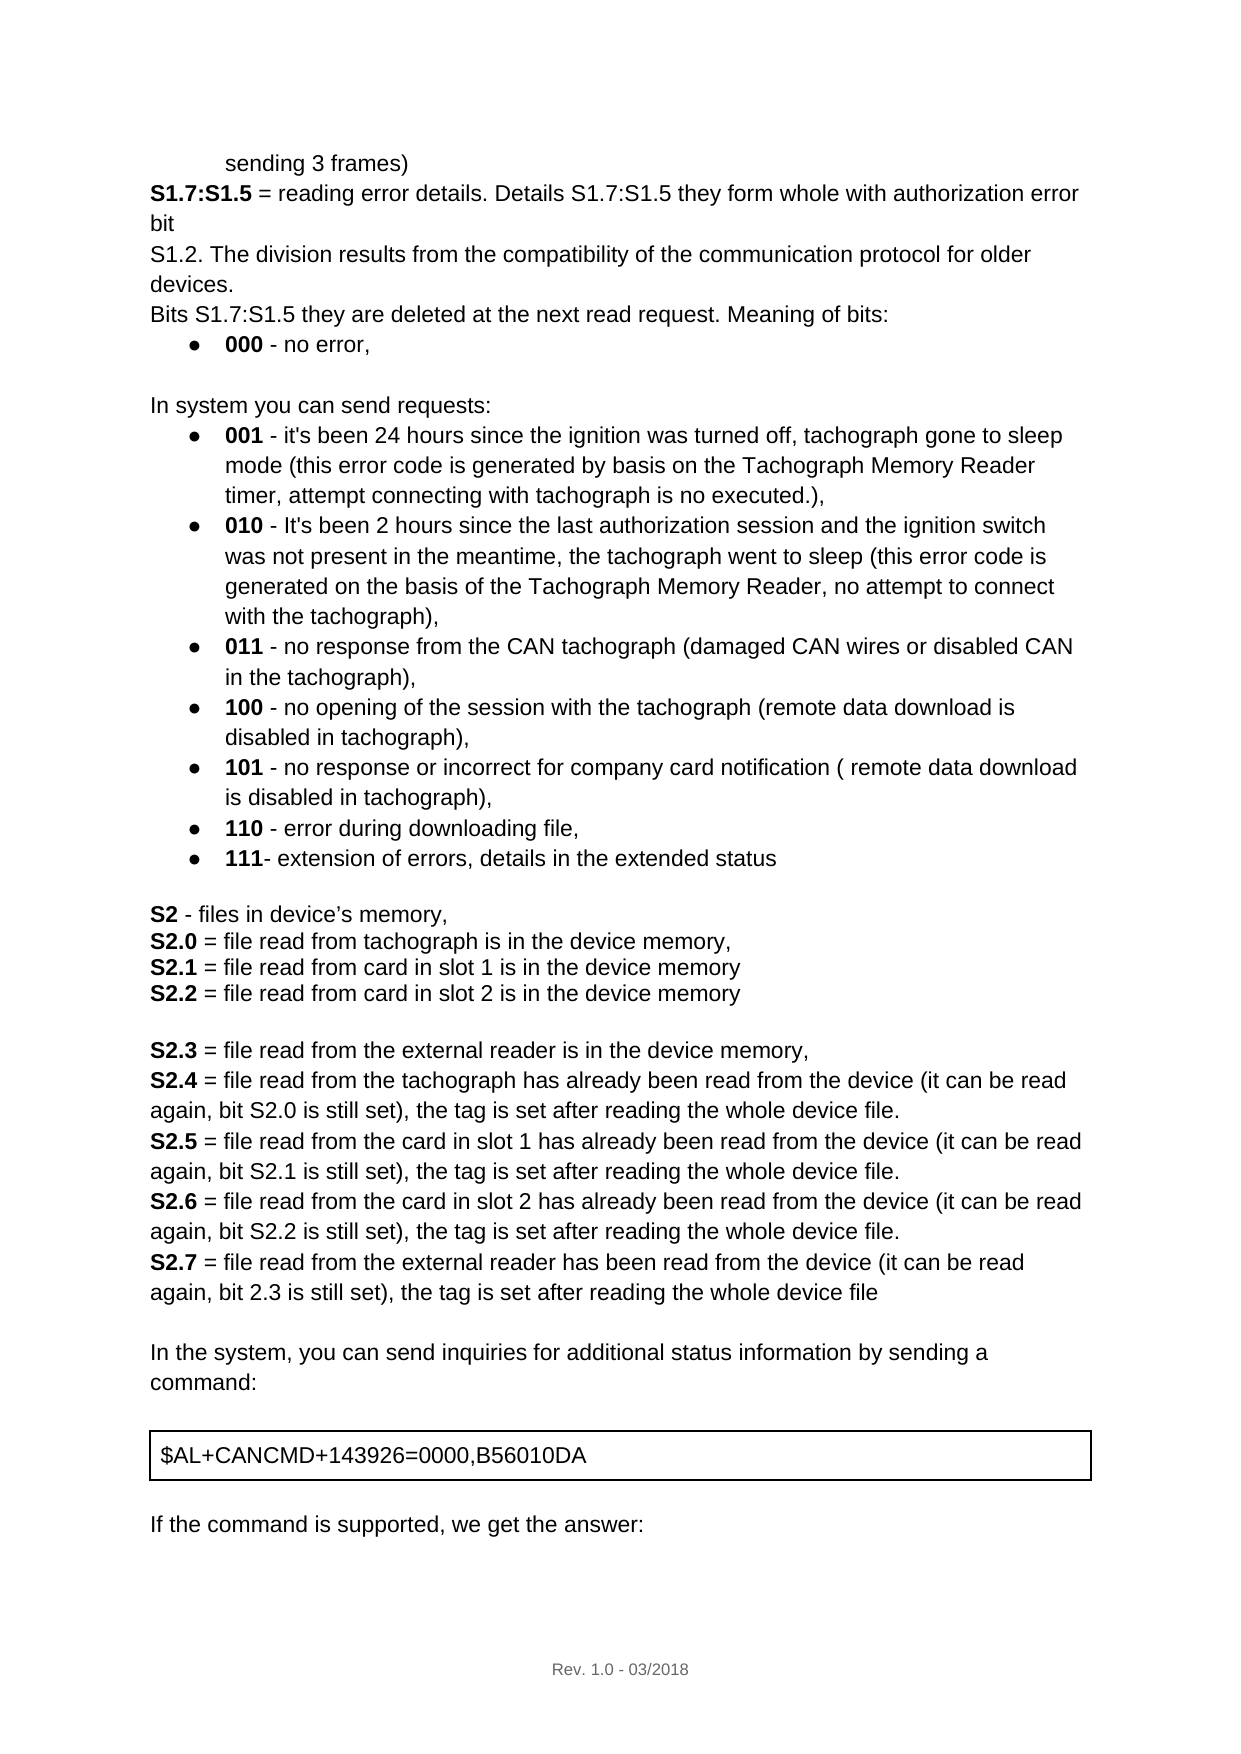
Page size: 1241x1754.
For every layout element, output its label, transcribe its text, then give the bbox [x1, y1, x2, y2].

text S1.7:S1.5 = reading error details. Details S1.7:S1.5 they form whole with authorization error bit [150, 180, 1090, 237]
text S2.4 = file read from the tachograph has already been read from the device (it can be read again, bit S2.0 is still set), the tag is set after reading the whole device file. [150, 1067, 1090, 1124]
text S2.3 = file read from the external reader is in the device memory, [150, 1037, 1090, 1063]
text S2.7 = file read from the external reader has been read from the device (it can be read again, bit 2.3 is still set), the tag is set after reading the whole device file [150, 1248, 1090, 1305]
list 100 - no opening of the session with the tachograph (remote data download is disabled in tachograph), [187, 694, 1090, 750]
text S2 - files in device’s memory, [150, 901, 1090, 928]
text In system you can send requests: [150, 392, 1090, 418]
text sending 3 frames) [225, 150, 1090, 176]
text S1.2. The division results from the compatibility of the communication protocol for older devices. [150, 241, 1090, 297]
text S2.1 = file read from card in slot 1 is in the device memory [150, 954, 1090, 980]
list 001 - it's been 24 hours since the ignition was turned off, tachograph gone to sleep mode (this error code is generated by basis on the Tachograph Memory Reader timer, attempt connecting with tachograph is no executed.), [187, 422, 1090, 509]
text S2.5 = file read from the card in slot 1 has already been read from the device (it can be read again, bit S2.1 is still set), the tag is set after reading the whole device file. [150, 1128, 1090, 1184]
text In the system, you can send inquiries for additional status information by sending a command: [150, 1339, 1090, 1396]
list 010 - It's been 2 hours since the last authorization session and the ignition switch was not present in the meantime, the tachograph went to sleep (this error code is generated on the basis of the Tachograph Memory Reader, no attempt to connect with the tachograph), [187, 512, 1090, 629]
text S2.2 = file read from card in slot 2 is in the device memory [150, 980, 1090, 1007]
text If the command is supported, we get the answer: [150, 1511, 1090, 1538]
list 101 - no response or incorrect for company card notification ( remote data download is disabled in tachograph), [187, 754, 1090, 811]
list 011 - no response from the CAN tachograph (damaged CAN wires or disabled CAN in the tachograph), [187, 633, 1090, 690]
list 111- extension of errors, details in the extended status [187, 845, 1090, 871]
list 110 - error during downloading file, [187, 814, 1090, 841]
text S2.6 = file read from the card in slot 2 has already been read from the device (it can be read again, bit S2.2 is still set), the tag is set after reading the whole device file. [150, 1188, 1090, 1244]
list 000 - no error, [187, 331, 1090, 358]
text Bits S1.7:S1.5 they are deleted at the next read request. Meaning of bits: [150, 301, 1090, 327]
table_header $AL+CANCMD+143926=0000,B56010DA [151, 1432, 1090, 1479]
text S2.0 = file read from tachograph is in the device memory, [150, 928, 1090, 954]
